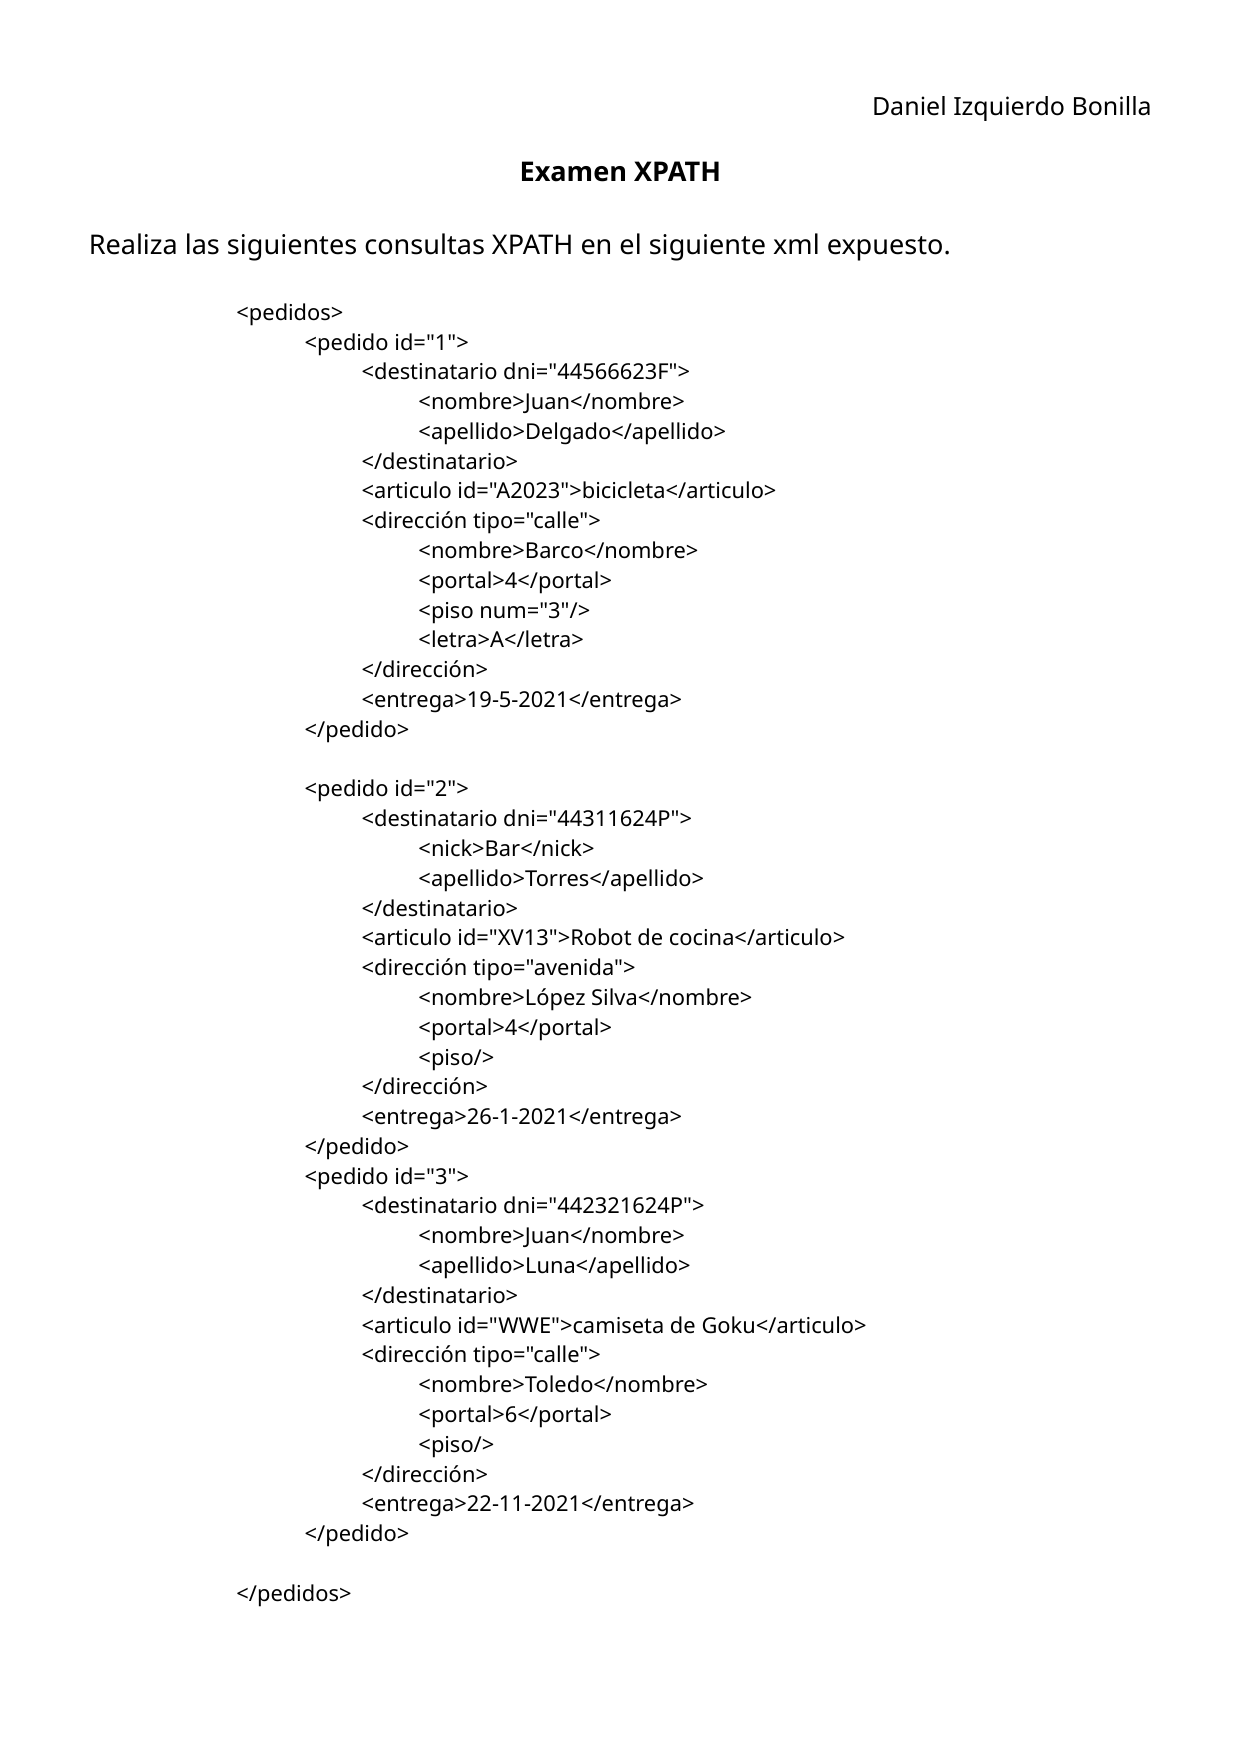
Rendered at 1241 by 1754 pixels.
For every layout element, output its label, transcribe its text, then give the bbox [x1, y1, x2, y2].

text <pedido id="1"> [236, 327, 1152, 356]
text <apellido>Luna</apellido> [236, 1250, 1152, 1280]
text </pedido> [236, 1518, 1152, 1548]
text </destinatario> [236, 446, 1152, 476]
text </pedido> [236, 714, 1152, 744]
text </dirección> [236, 654, 1152, 684]
text <pedido id="3"> [236, 1161, 1152, 1191]
text <nombre>López Silva</nombre> [236, 982, 1152, 1012]
text <articulo id="WWE">camiseta de Goku</articulo> [236, 1310, 1152, 1339]
text </pedido> [236, 1131, 1152, 1161]
text <nombre>Barco</nombre> [236, 535, 1152, 565]
text <portal>4</portal> [236, 1012, 1152, 1042]
text <entrega>22-11-2021</entrega> [236, 1488, 1152, 1518]
text <entrega>26-1-2021</entrega> [236, 1101, 1152, 1131]
text Realiza las siguientes consultas XPATH en el siguiente xml expuesto. [88, 226, 1152, 263]
text <destinatario dni="442321624P"> [236, 1191, 1152, 1220]
text <nick>Bar</nick> [236, 833, 1152, 863]
text <pedido id="2"> [236, 773, 1152, 803]
text <articulo id="A2023">bicicleta</articulo> [236, 476, 1152, 505]
text <pedidos> [236, 297, 1152, 327]
text <apellido>Delgado</apellido> [236, 416, 1152, 446]
text </destinatario> [236, 893, 1152, 922]
text <nombre>Toledo</nombre> [236, 1369, 1152, 1399]
text </dirección> [236, 1071, 1152, 1101]
text </destinatario> [236, 1280, 1152, 1310]
text <dirección tipo="avenida"> [236, 952, 1152, 982]
text <letra>A</letra> [236, 624, 1152, 654]
text <portal>4</portal> [236, 565, 1152, 595]
text <entrega>19-5-2021</entrega> [236, 684, 1152, 714]
text <portal>6</portal> [236, 1399, 1152, 1429]
text <destinatario dni="44566623F"> [236, 356, 1152, 386]
text <dirección tipo="calle"> [236, 1339, 1152, 1369]
text <nombre>Juan</nombre> [236, 1220, 1152, 1250]
text Examen XPATH [88, 152, 1152, 189]
text <piso/> [236, 1429, 1152, 1459]
text <articulo id="XV13">Robot de cocina</articulo> [236, 922, 1152, 952]
text </pedidos> [236, 1578, 1152, 1608]
text <piso num="3"/> [236, 595, 1152, 624]
text <piso/> [236, 1042, 1152, 1071]
text <apellido>Torres</apellido> [236, 863, 1152, 893]
text <nombre>Juan</nombre> [236, 386, 1152, 416]
text <destinatario dni="44311624P"> [236, 803, 1152, 833]
text <dirección tipo="calle"> [236, 505, 1152, 535]
text </dirección> [236, 1459, 1152, 1488]
